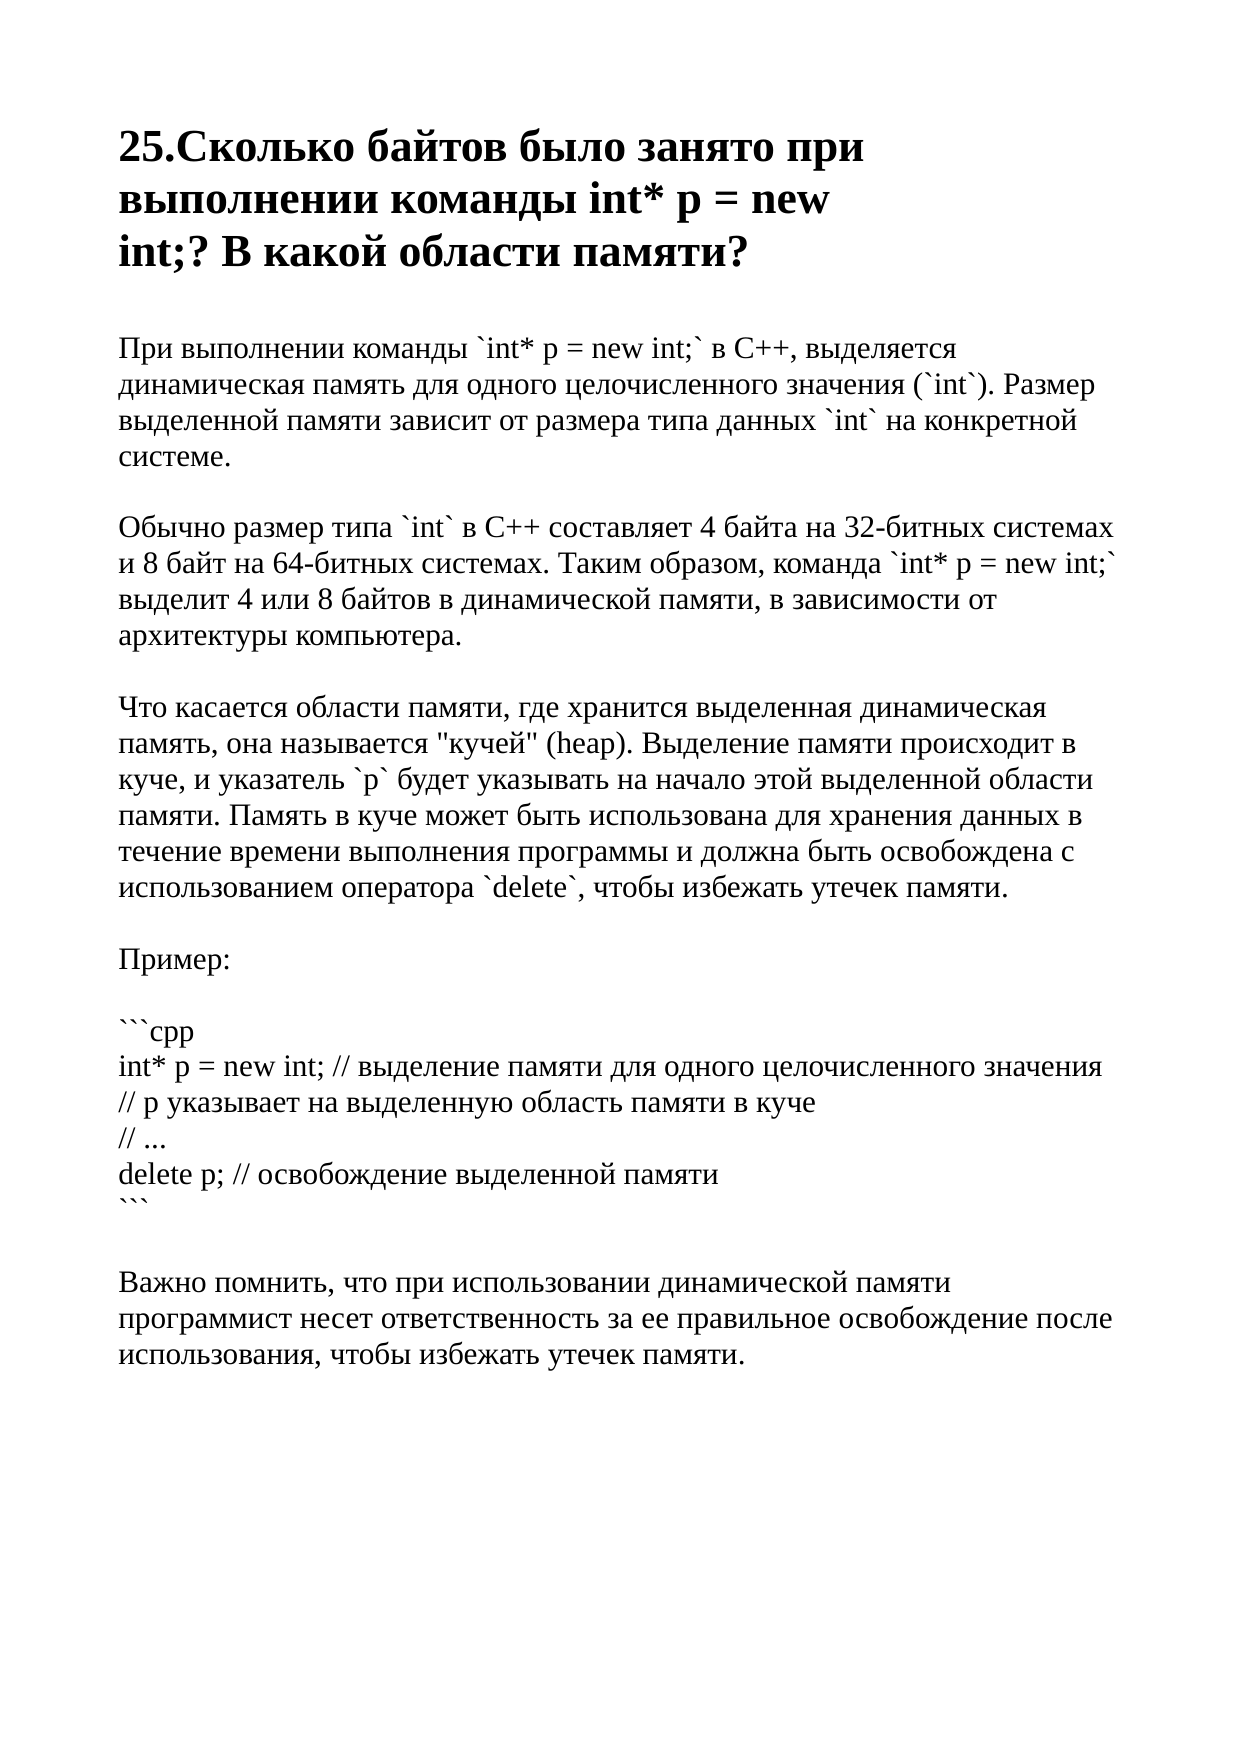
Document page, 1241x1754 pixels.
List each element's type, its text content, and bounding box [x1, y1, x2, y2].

text int;? В какой области памяти? [118, 223, 1122, 276]
text ```cpp [118, 1012, 1122, 1048]
text int* p = new int; // выделение памяти для одного целочисленного значения [118, 1048, 1122, 1084]
text 25.Сколько байтов было занято при выполнении команды int* p = new [118, 118, 1122, 223]
text Пример: [118, 940, 1122, 976]
text delete p; // освобождение выделенной памяти [118, 1156, 1122, 1191]
text // p указывает на выделенную область памяти в куче [118, 1084, 1122, 1119]
text Обычно размер типа `int` в C++ составляет 4 байта на 32-битных системах и 8 байт на 64-битных системах. Таким образом, команда `int* p = new int;` выделит 4 или 8 байтов в динамической памяти, в зависимости от архитектуры компьютера. [118, 509, 1122, 652]
text // ... [118, 1119, 1122, 1156]
text ``` [118, 1191, 1122, 1227]
text При выполнении команды `int* p = new int;` в C++, выделяется динамическая память для одного целочисленного значения (`int`). Размер выделенной памяти зависит от размера типа данных `int` на конкретной системе. [118, 329, 1122, 473]
text Что касается области памяти, где хранится выделенная динамическая память, она называется "кучей" (heap). Выделение памяти происходит в куче, и указатель `p` будет указывать на начало этой выделенной области памяти. Память в куче может быть использована для хранения данных в течение времени выполнения программы и должна быть освобождена с использованием оператора `delete`, чтобы избежать утечек памяти. [118, 688, 1122, 904]
text Важно помнить, что при использовании динамической памяти программист несет ответственность за ее правильное освобождение после использования, чтобы избежать утечек памяти. [118, 1263, 1122, 1371]
